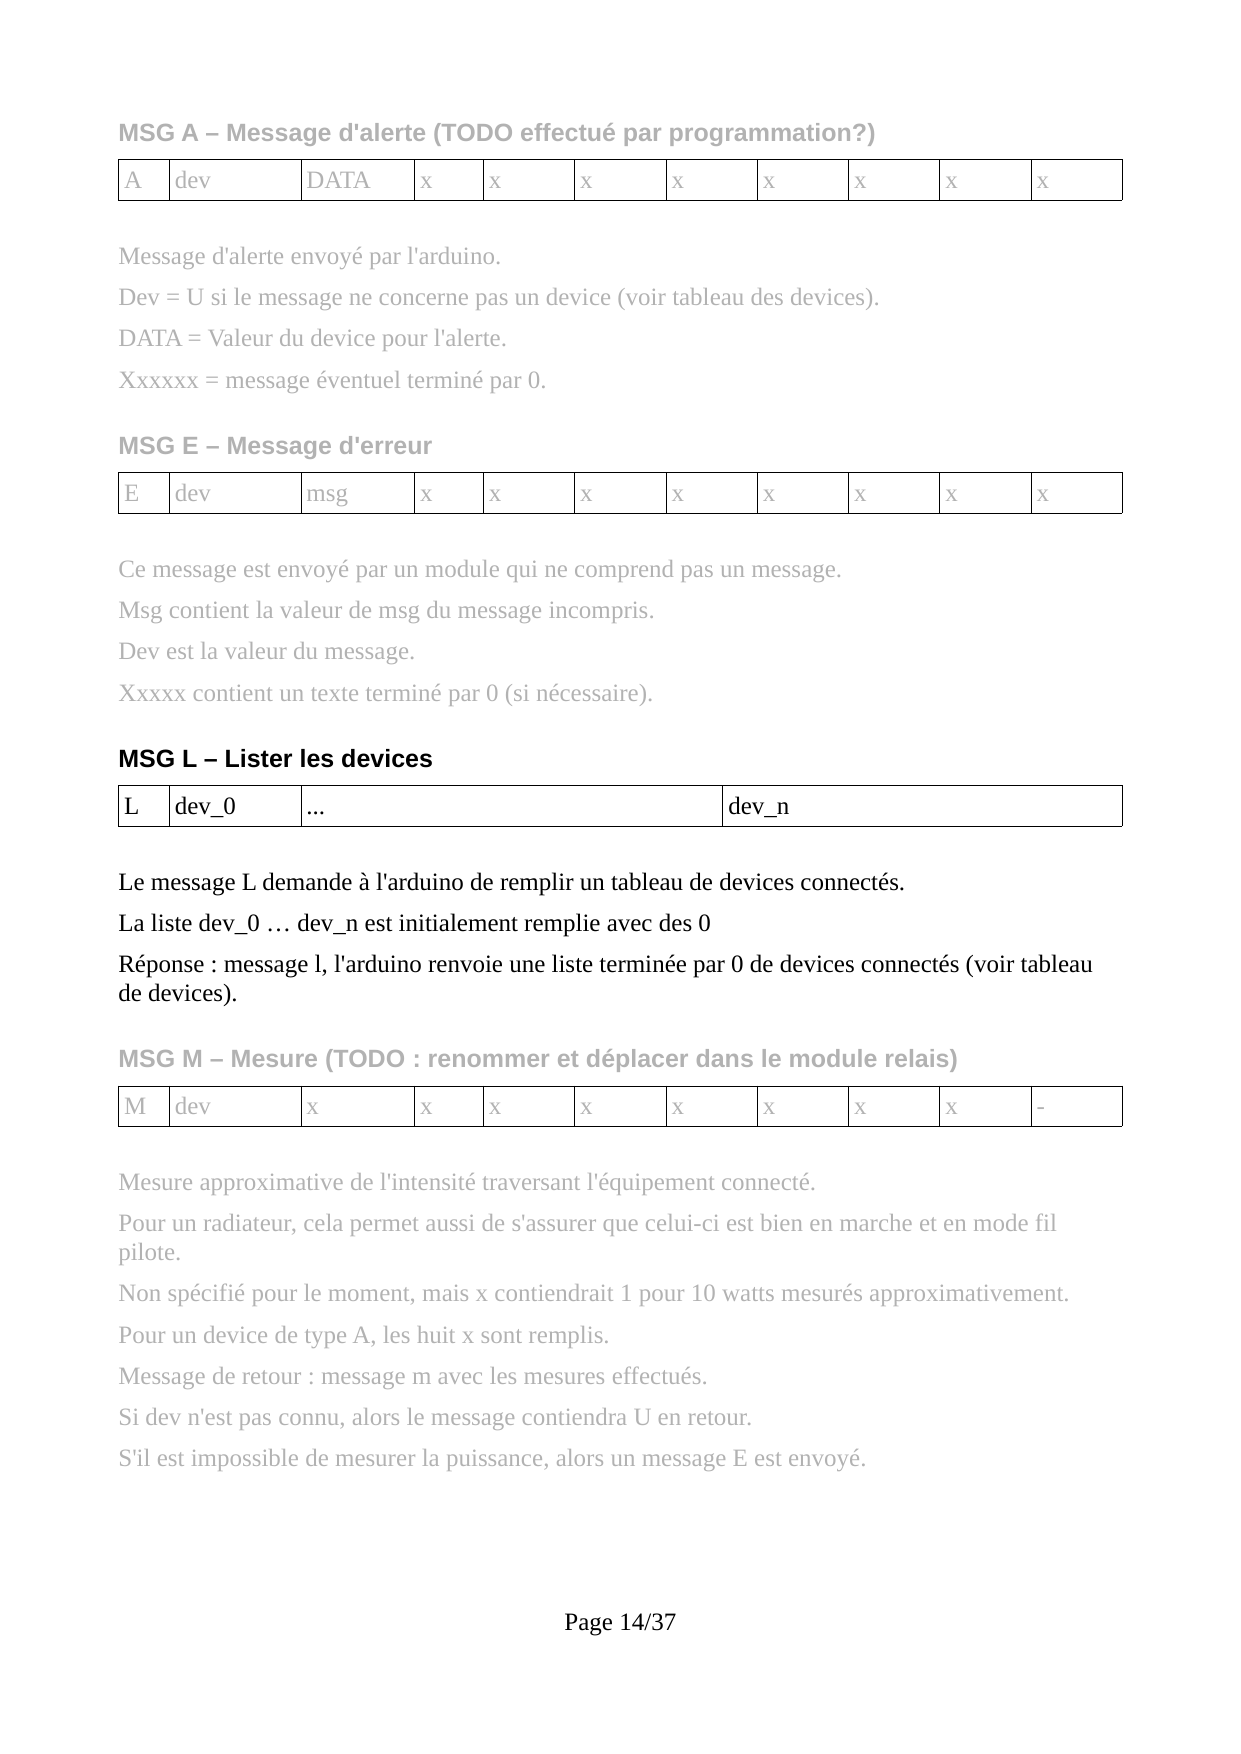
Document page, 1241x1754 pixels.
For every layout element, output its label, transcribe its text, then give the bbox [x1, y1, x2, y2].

text S'il est impossible de mesurer la puissance, alors un message E est envoyé. [118, 1443, 1122, 1472]
table_header ... [302, 786, 722, 826]
text Dev = U si le message ne concerne pas un device (voir tableau des devices). [118, 282, 1122, 311]
text DATA = Valeur du device pour l'alerte. [118, 323, 1122, 352]
text Mesure approximative de l'intensité traversant l'équipement connecté. [118, 1167, 1122, 1196]
text Dev est la valeur du message. [118, 636, 1122, 665]
subtitle MSG E – Message d'erreur [118, 431, 1122, 460]
text Pour un device de type A, les huit x sont remplis. [118, 1320, 1122, 1348]
table_header x [849, 473, 939, 513]
subtitle MSG L – Lister les devices [118, 744, 1122, 773]
table_header x [849, 1087, 939, 1126]
table_header x [940, 473, 1031, 513]
table_header x [575, 160, 666, 200]
table_header x [415, 160, 483, 200]
table_header x [940, 160, 1031, 200]
table_header x [484, 160, 574, 200]
table_header x [415, 1087, 483, 1126]
text Message d'alerte envoyé par l'arduino. [118, 241, 1122, 270]
text Ce message est envoyé par un module qui ne comprend pas un message. [118, 554, 1122, 583]
text Le message L demande à l'arduino de remplir un tableau de devices connectés. [118, 867, 1122, 896]
table_header x [302, 1087, 414, 1126]
table_header x [758, 1087, 848, 1126]
table_header x [667, 1087, 757, 1126]
table_header dev [170, 473, 301, 513]
table_header x [1032, 160, 1122, 200]
text Si dev n'est pas connu, alors le message contiendra U en retour. [118, 1402, 1122, 1431]
table_header x [575, 473, 666, 513]
table_header A [119, 160, 169, 200]
table_header DATA [302, 160, 414, 200]
text La liste dev_0 … dev_n est initialement remplie avec des 0 [118, 908, 1122, 937]
text Xxxxx contient un texte terminé par 0 (si nécessaire). [118, 678, 1122, 706]
text Non spécifié pour le moment, mais x contiendrait 1 pour 10 watts mesurés approximativement. [118, 1278, 1122, 1307]
table_header x [484, 473, 574, 513]
table_header x [415, 473, 483, 513]
table_header x [667, 160, 757, 200]
table_header M [119, 1087, 169, 1126]
table_header x [758, 473, 848, 513]
subtitle MSG A – Message d'alerte (TODO effectué par programmation?) [118, 118, 1122, 147]
text Pour un radiateur, cela permet aussi de s'assurer que celui-ci est bien en marche et en mode fil pilote. [118, 1208, 1122, 1266]
table_header x [484, 1087, 574, 1126]
table_header - [1032, 1087, 1122, 1126]
table_header dev [170, 160, 301, 200]
table_header x [849, 160, 939, 200]
table_header E [119, 473, 169, 513]
table_header x [575, 1087, 666, 1126]
table_header msg [302, 473, 414, 513]
text Réponse : message l, l'arduino renvoie une liste terminée par 0 de devices connectés (voir tableau de devices). [118, 949, 1122, 1007]
table_header x [1032, 473, 1122, 513]
text Msg contient la valeur de msg du message incompris. [118, 595, 1122, 624]
table_header dev [170, 1087, 301, 1126]
table_header x [758, 160, 848, 200]
table_header x [667, 473, 757, 513]
text Xxxxxx = message éventuel terminé par 0. [118, 365, 1122, 393]
subtitle MSG M – Mesure (TODO : renommer et déplacer dans le module relais) [118, 1044, 1122, 1073]
table_header dev_0 [170, 786, 301, 826]
text Message de retour : message m avec les mesures effectués. [118, 1361, 1122, 1390]
table_header x [940, 1087, 1031, 1126]
table_header L [119, 786, 169, 826]
table_header dev_n [723, 786, 1122, 826]
